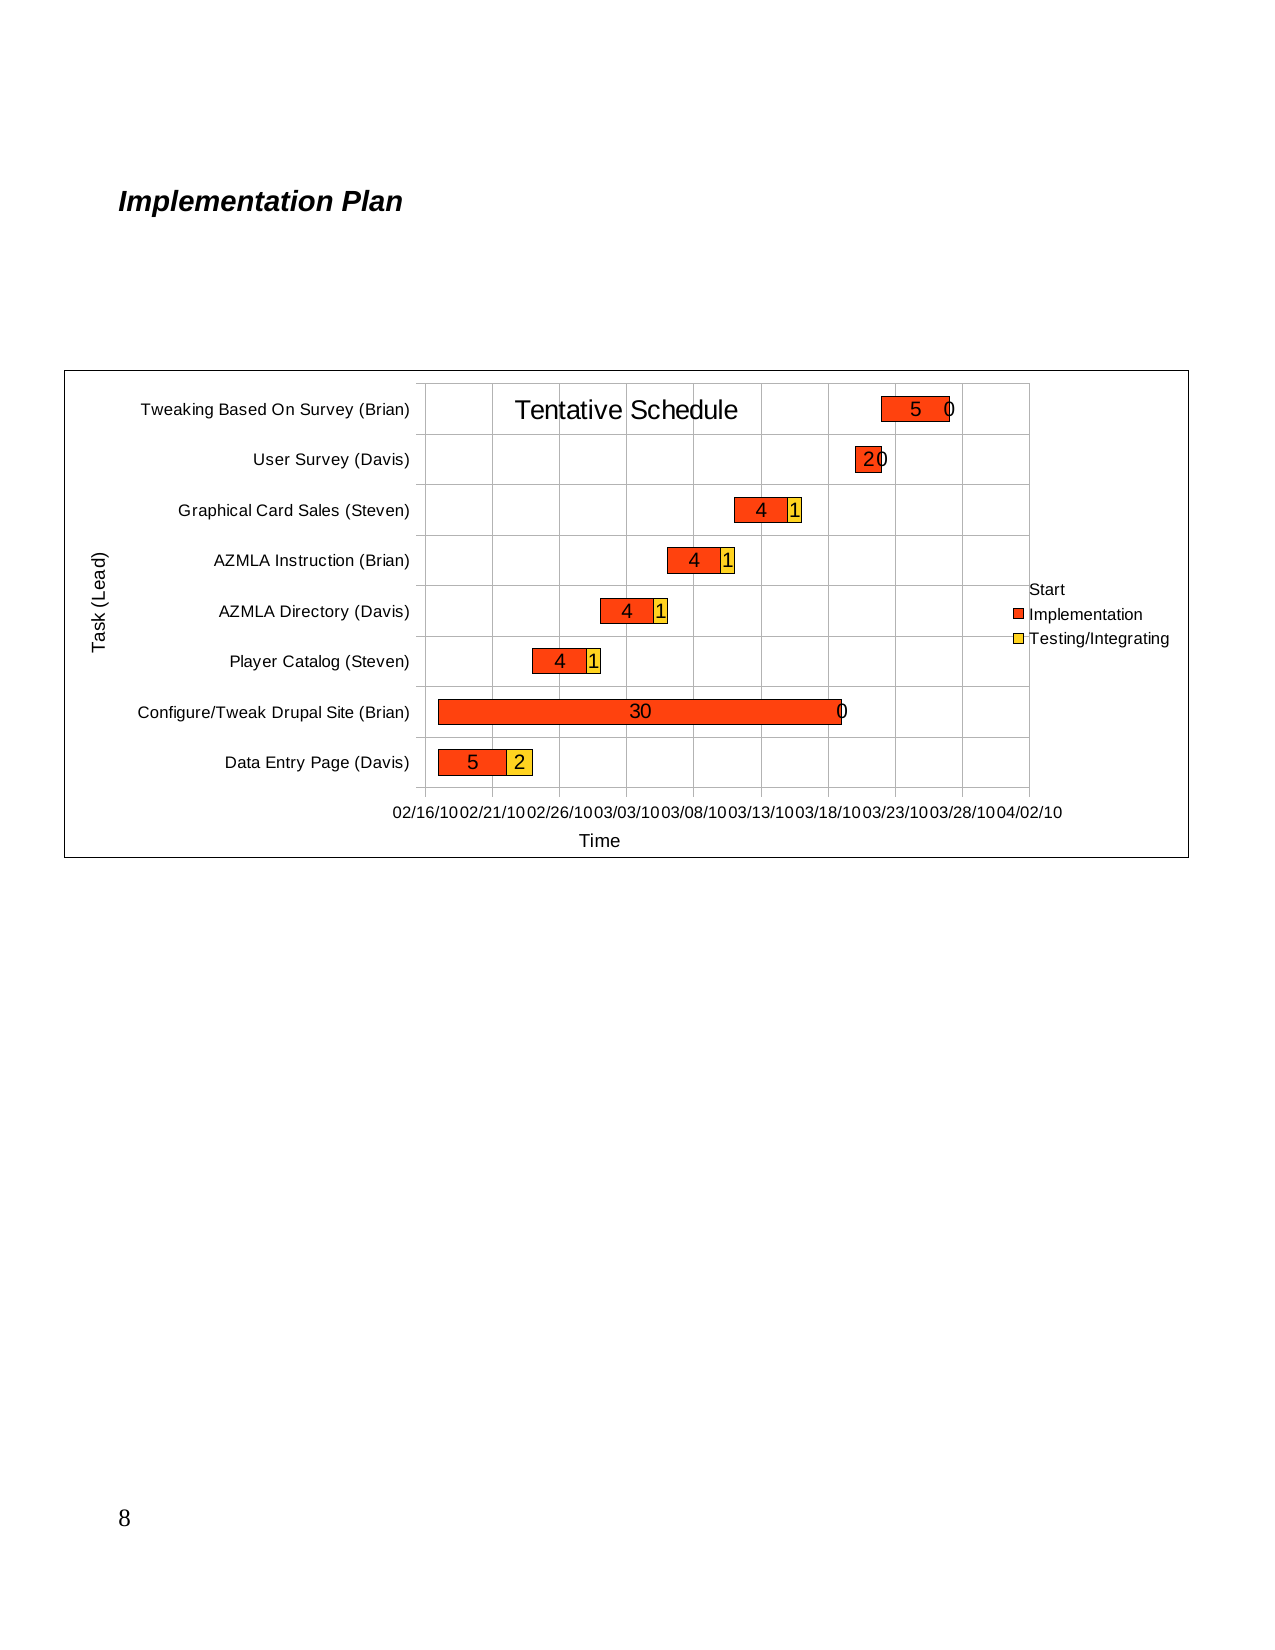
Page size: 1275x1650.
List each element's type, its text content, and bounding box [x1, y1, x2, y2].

subtitle Implementation Plan [118, 184, 1157, 218]
